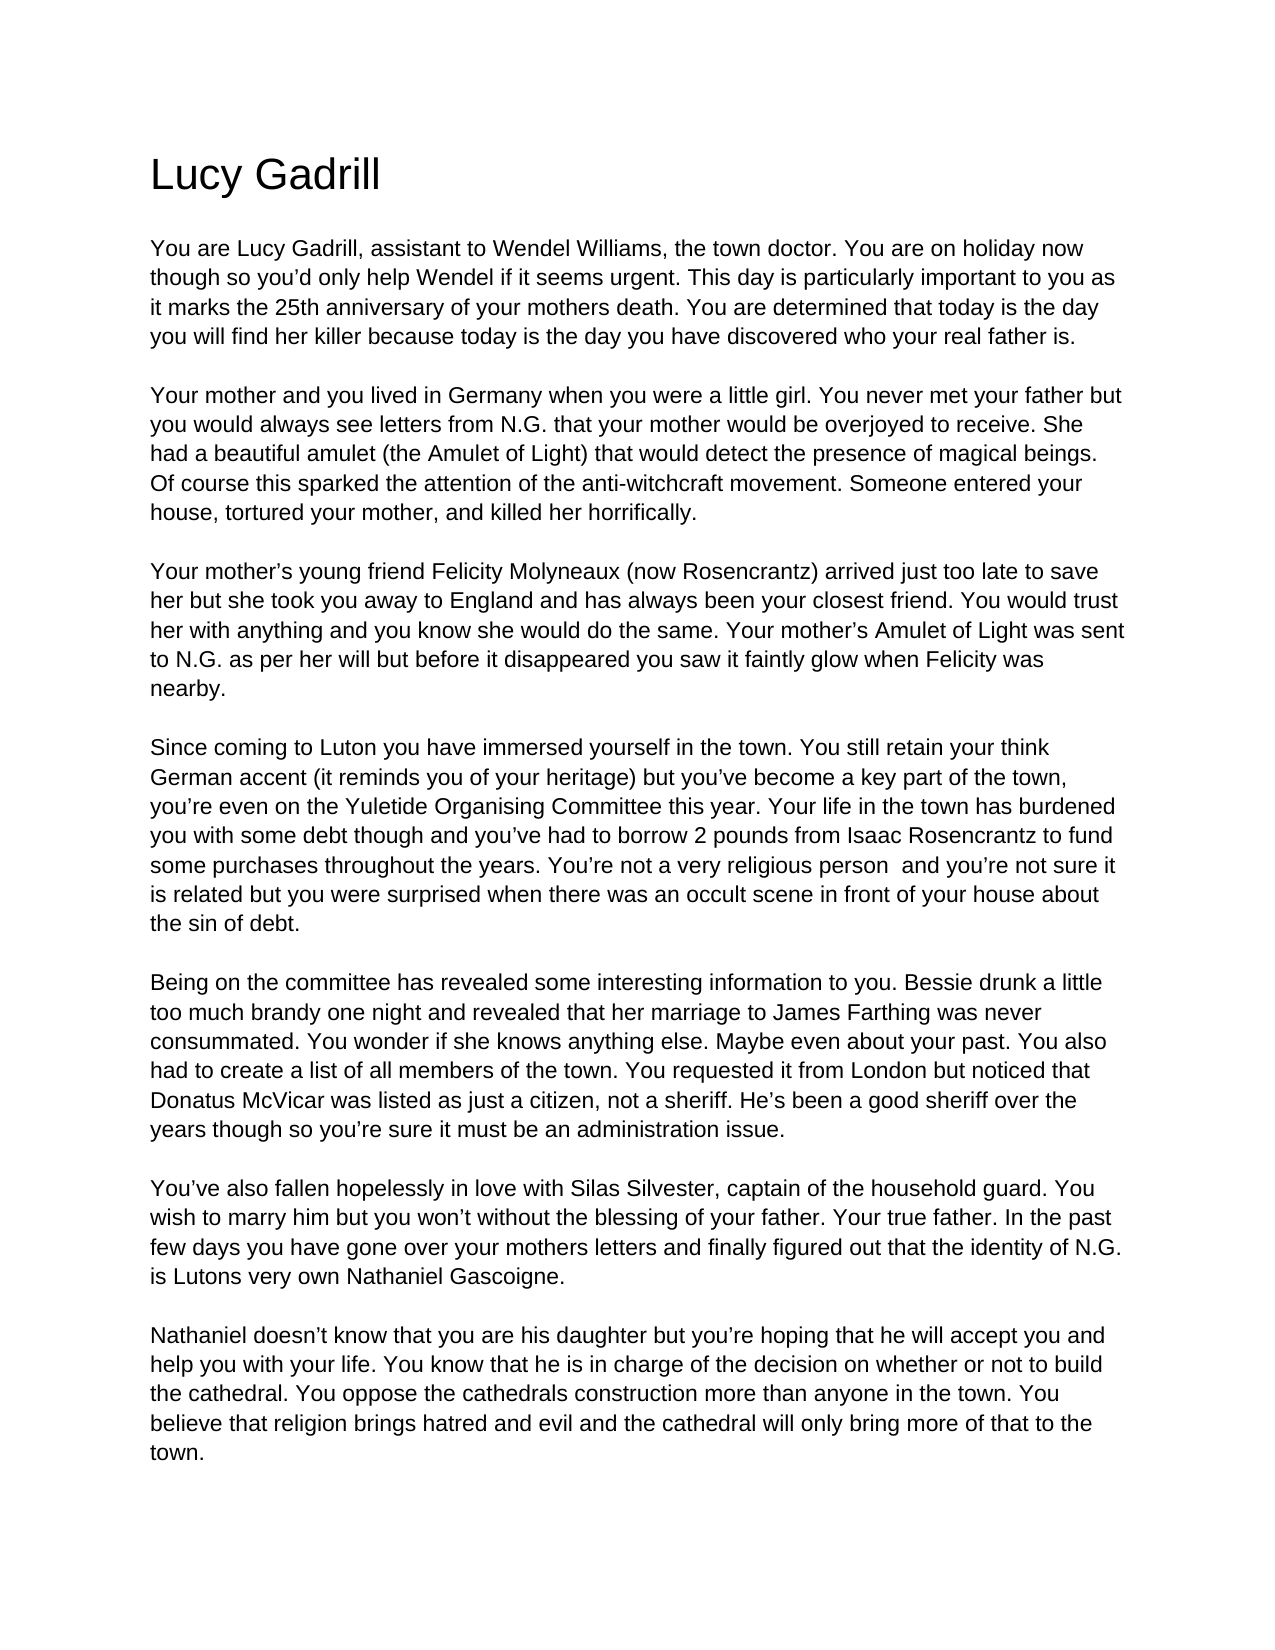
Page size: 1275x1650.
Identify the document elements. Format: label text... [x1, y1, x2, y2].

text You are Lucy Gadrill, assistant to Wendel Williams, the town doctor. You are on holiday now though so you’d only help Wendel if it seems urgent. This day is particularly important to you as it marks the 25th anniversary of your mothers death. You are determined that today is the day you will find her killer because today is the day you have discovered who your real father is. [150, 236, 1125, 349]
text Nathaniel doesn’t know that you are his daughter but you’re hoping that he will accept you and help you with your life. You know that he is in charge of the decision on whether or not to build the cathedral. You oppose the cathedrals construction more than anyone in the town. You believe that religion brings hatred and evil and the cathedral will only bring more of that to the town. [150, 1322, 1125, 1466]
text You’ve also fallen hopelessly in love with Silas Silvester, captain of the household guard. You wish to marry him but you won’t without the blessing of your father. Your true father. In the past few days you have gone over your mothers letters and finally figured out that the identity of N.G. is Lutons very own Nathaniel Gascoigne. [150, 1176, 1125, 1289]
text Being on the committee has revealed some interesting information to you. Bessie drunk a little too much brandy one night and revealed that her marriage to James Farthing was never consummated. You wonder if she knows anything else. Maybe even about your past. You also had to create a list of all members of the town. You requested it from London but noticed that Donatus McVicar was listed as just a citizen, not a sheriff. He’s been a good sheriff over the years though so you’re sure it must be an administration issue. [150, 970, 1125, 1142]
title Lucy Gadrill [150, 150, 1125, 199]
text Your mother and you lived in Germany when you were a little girl. You never met your father but you would always see letters from N.G. that your mother would be overjoyed to receive. She had a beautiful amulet (the Amulet of Light) that would detect the presence of magical beings. Of course this sparked the attention of the anti-witchcraft movement. Someone entered your house, tortured your mother, and killed her horrifically. [150, 382, 1125, 526]
text Your mother’s young friend Felicity Molyneaux (now Rosencrantz) arrived just too late to save her but she took you away to England and has always been your closest friend. You would trust her with anything and you know she would do the same. Your mother’s Amulet of Light was sent to N.G. as per her will but before it disappeared you saw it faintly glow when Felicity was nearby. [150, 559, 1125, 702]
text Since coming to Luton you have immersed yourself in the town. You still retain your think German accent (it reminds you of your heritage) but you’ve become a key part of the town, you’re even on the Yuletide Organising Committee this year. Your life in the town has burdened you with some debt though and you’ve had to borrow 2 pounds from Isaac Rosencrantz to fund some purchases throughout the years. You’re not a very religious person and you’re not sure it is related but you were surprised when there was an occult scene in front of your house about the sin of debt. [150, 735, 1125, 937]
